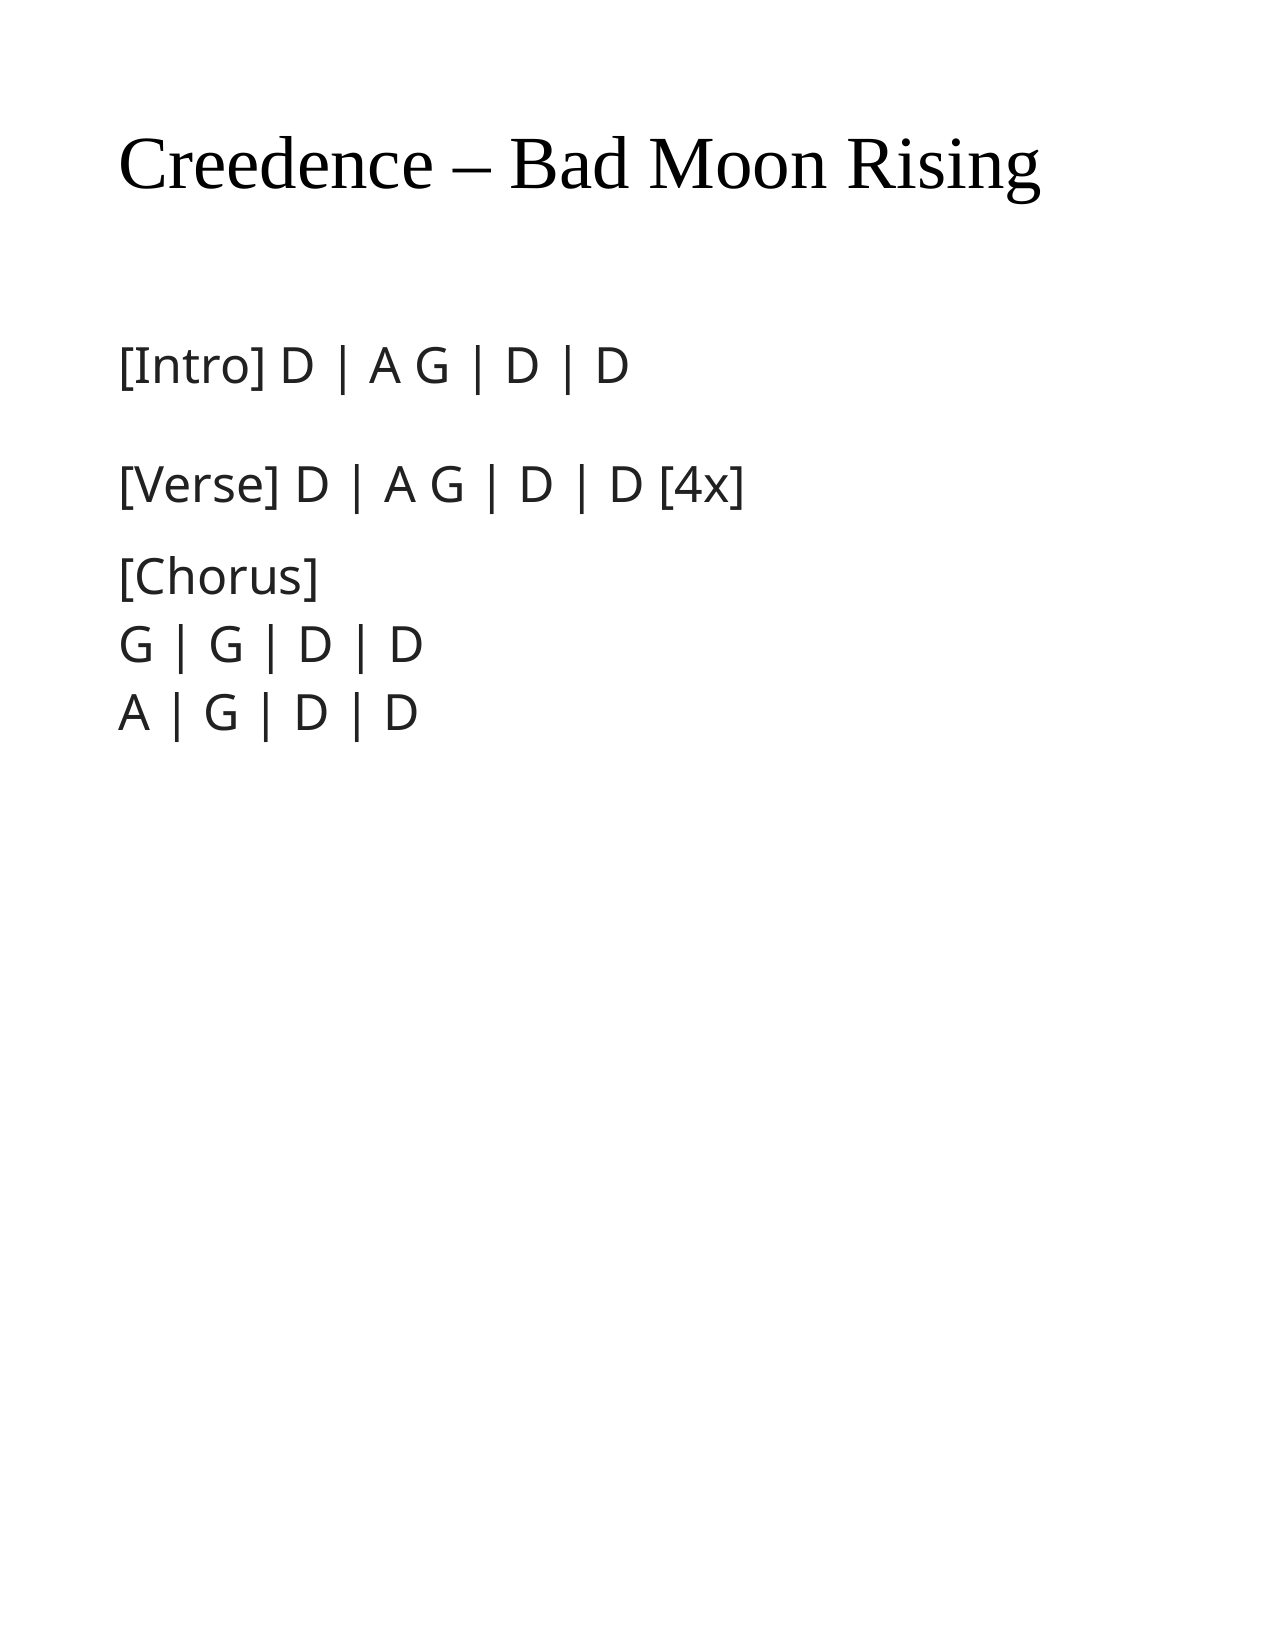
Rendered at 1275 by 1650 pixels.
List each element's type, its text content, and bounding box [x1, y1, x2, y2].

text [Intro] D | A G | D | D [118, 330, 1157, 398]
text A | G | D | D [118, 677, 1157, 745]
text Creedence – Bad Moon Rising [118, 118, 1157, 204]
text [Verse] D | A G | D | D [4x] [118, 449, 1157, 517]
text G | G | D | D [118, 609, 1157, 677]
text [Chorus] [118, 541, 1157, 609]
